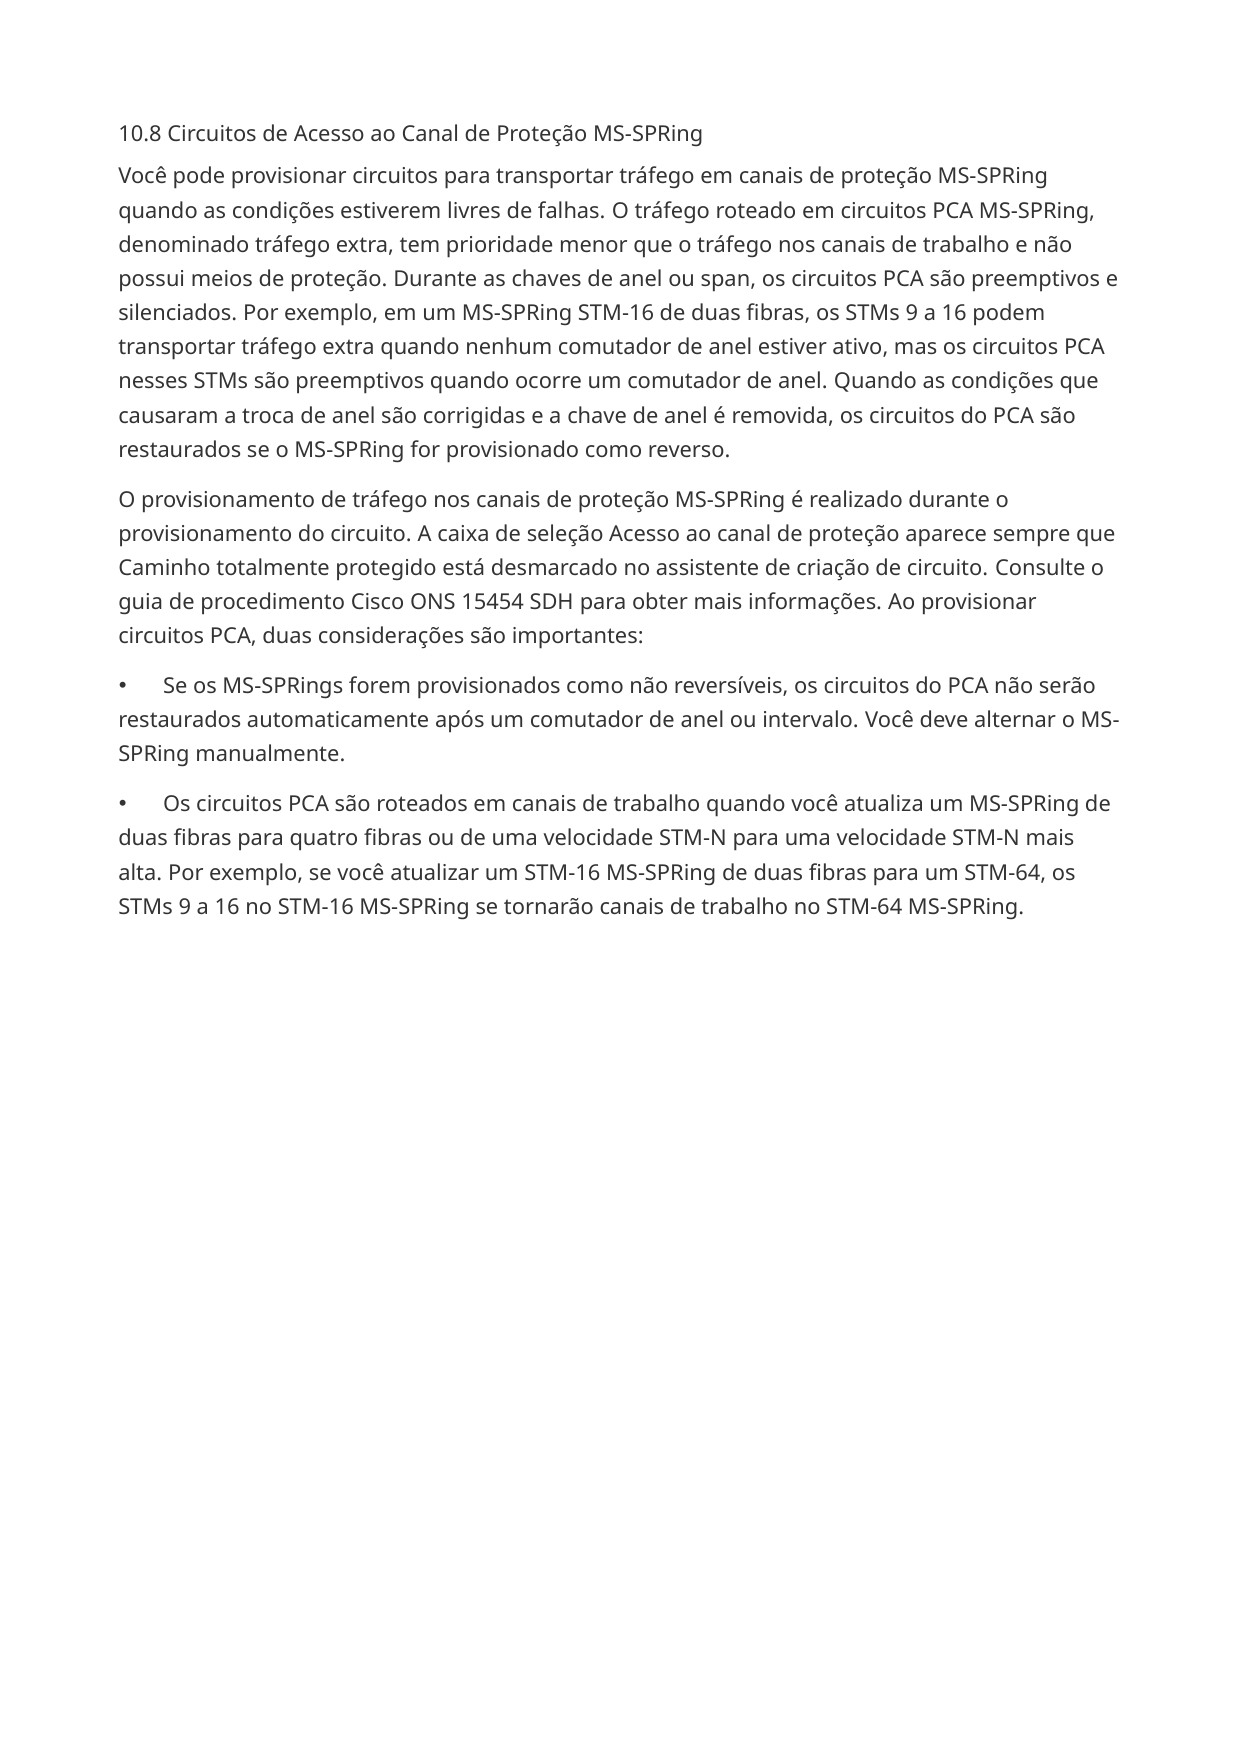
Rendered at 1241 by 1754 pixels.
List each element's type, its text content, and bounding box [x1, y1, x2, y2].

text • Se os MS-SPRings forem provisionados como não reversíveis, os circuitos do PCA não serão restaurados automaticamente após um comutador de anel ou intervalo. Você deve alternar o MS-SPRing manualmente. [118, 670, 1122, 768]
text • Os circuitos PCA são roteados em canais de trabalho quando você atualiza um MS-SPRing de duas fibras para quatro fibras ou de uma velocidade STM-N para uma velocidade STM-N mais alta. Por exemplo, se você atualizar um STM-16 MS-SPRing de duas fibras para um STM-64, os STMs 9 a 16 no STM-16 MS-SPRing se tornarão canais de trabalho no STM-64 MS-SPRing. [118, 788, 1122, 920]
text Você pode provisionar circuitos para transportar tráfego em canais de proteção MS-SPRing quando as condições estiverem livres de falhas. O tráfego roteado em circuitos PCA MS-SPRing, denominado tráfego extra, tem prioridade menor que o tráfego nos canais de trabalho e não possui meios de proteção. Durante as chaves de anel ou span, os circuitos PCA são preemptivos e silenciados. Por exemplo, em um MS-SPRing STM-16 de duas fibras, os STMs 9 a 16 podem transportar tráfego extra quando nenhum comutador de anel estiver ativo, mas os circuitos PCA nesses STMs são preemptivos quando ocorre um comutador de anel. Quando as condições que causaram a troca de anel são corrigidas e a chave de anel é removida, os circuitos do PCA são restaurados se o MS-SPRing for provisionado como reverso. [118, 160, 1122, 463]
picture [133, 690, 163, 694]
subtitle 10.8 Circuitos de Acesso ao Canal de Proteção MS-SPRing [118, 118, 1122, 148]
text O provisionamento de tráfego nos canais de proteção MS-SPRing é realizado durante o provisionamento do circuito. A caixa de seleção Acesso ao canal de proteção aparece sempre que Caminho totalmente protegido está desmarcado no assistente de criação de circuito. Consulte o guia de procedimento Cisco ONS 15454 SDH para obter mais informações. Ao provisionar circuitos PCA, duas considerações são importantes: [118, 483, 1122, 650]
picture [133, 808, 163, 812]
